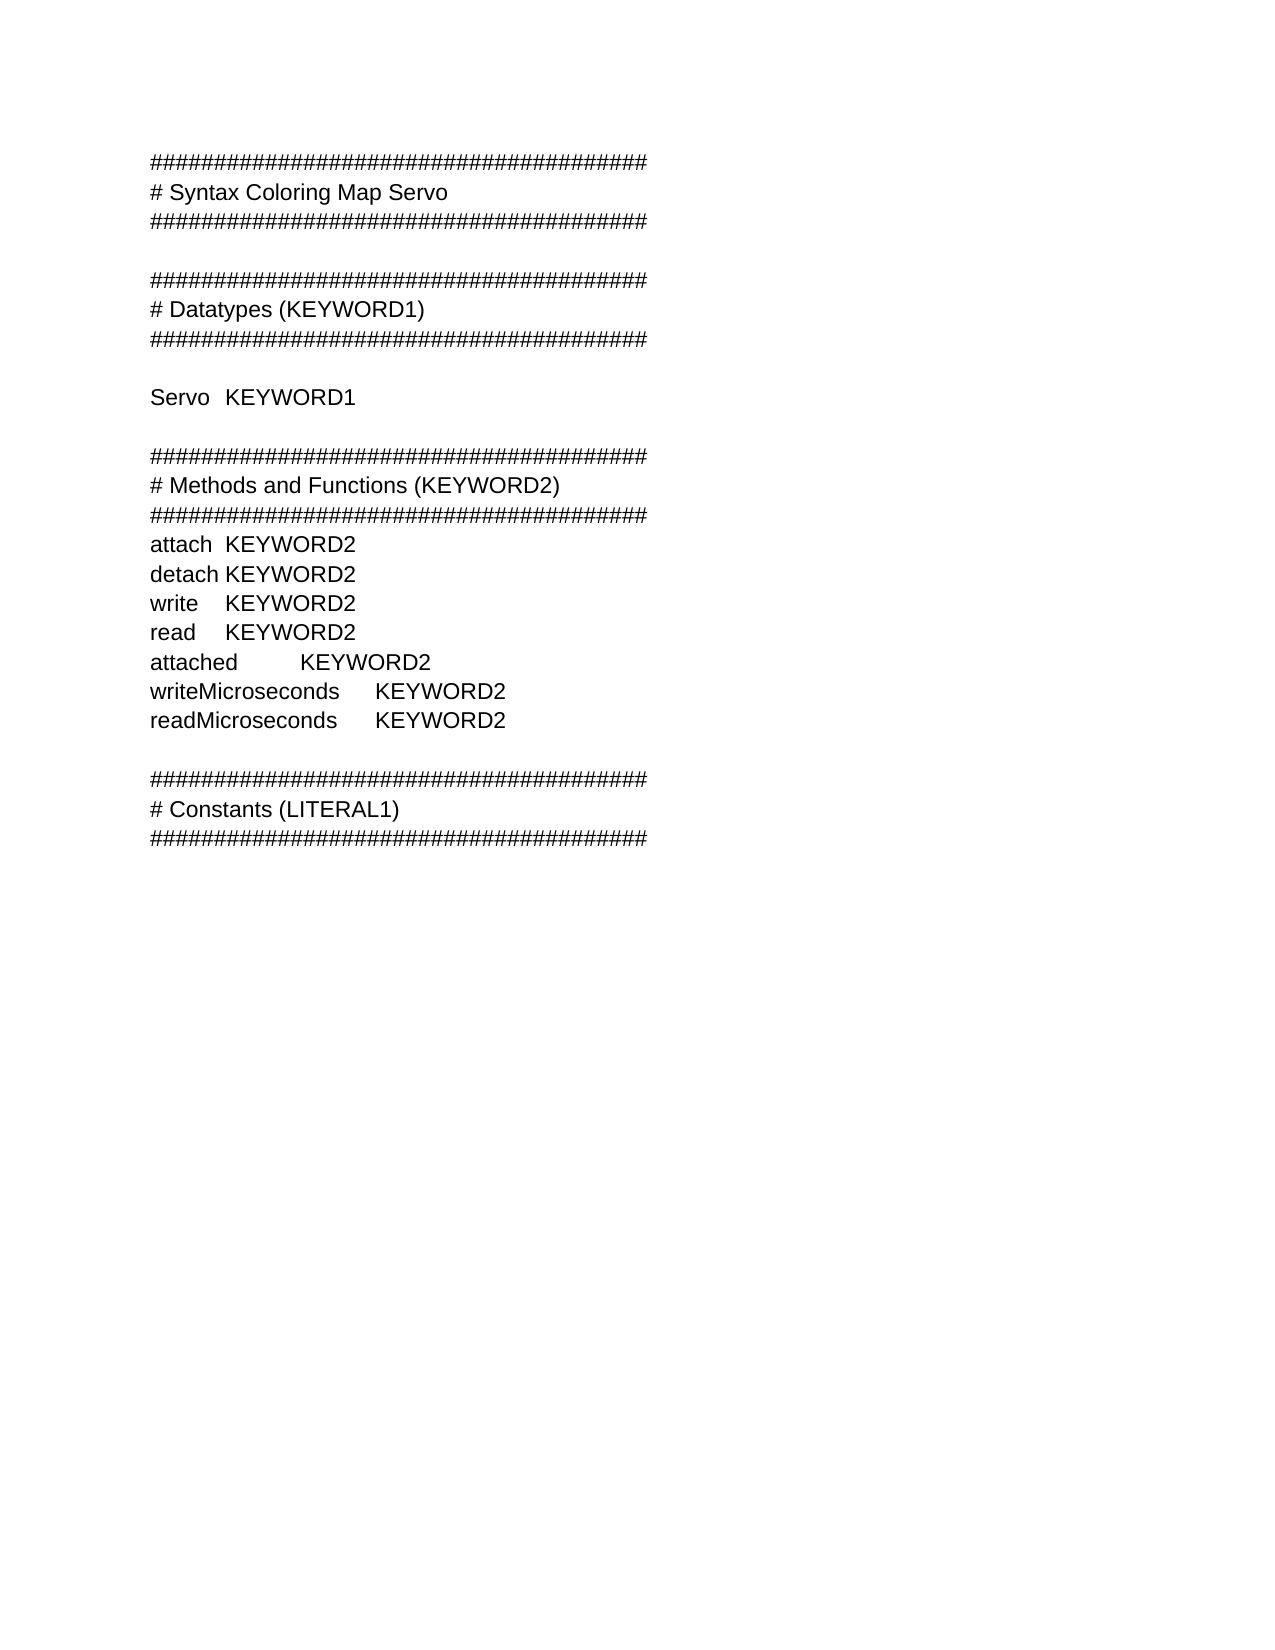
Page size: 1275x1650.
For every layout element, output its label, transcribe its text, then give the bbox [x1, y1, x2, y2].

text # Constants (LITERAL1) [150, 796, 1125, 822]
text Servo KEYWORD1 [150, 385, 1125, 411]
text ####################################### [150, 826, 1125, 851]
text ####################################### [150, 326, 1125, 352]
text # Datatypes (KEYWORD1) [150, 297, 1125, 322]
text detach KEYWORD2 [150, 561, 1125, 587]
text ####################################### [150, 150, 1125, 176]
text ####################################### [150, 267, 1125, 293]
text write KEYWORD2 [150, 591, 1125, 616]
text readMicroseconds KEYWORD2 [150, 708, 1125, 734]
text writeMicroseconds KEYWORD2 [150, 679, 1125, 704]
text # Methods and Functions (KEYWORD2) [150, 473, 1125, 499]
text ####################################### [150, 502, 1125, 528]
text # Syntax Coloring Map Servo [150, 179, 1125, 205]
text attach KEYWORD2 [150, 532, 1125, 557]
text ####################################### [150, 767, 1125, 792]
text ####################################### [150, 209, 1125, 234]
text attached KEYWORD2 [150, 649, 1125, 675]
text read KEYWORD2 [150, 620, 1125, 646]
text ####################################### [150, 444, 1125, 469]
